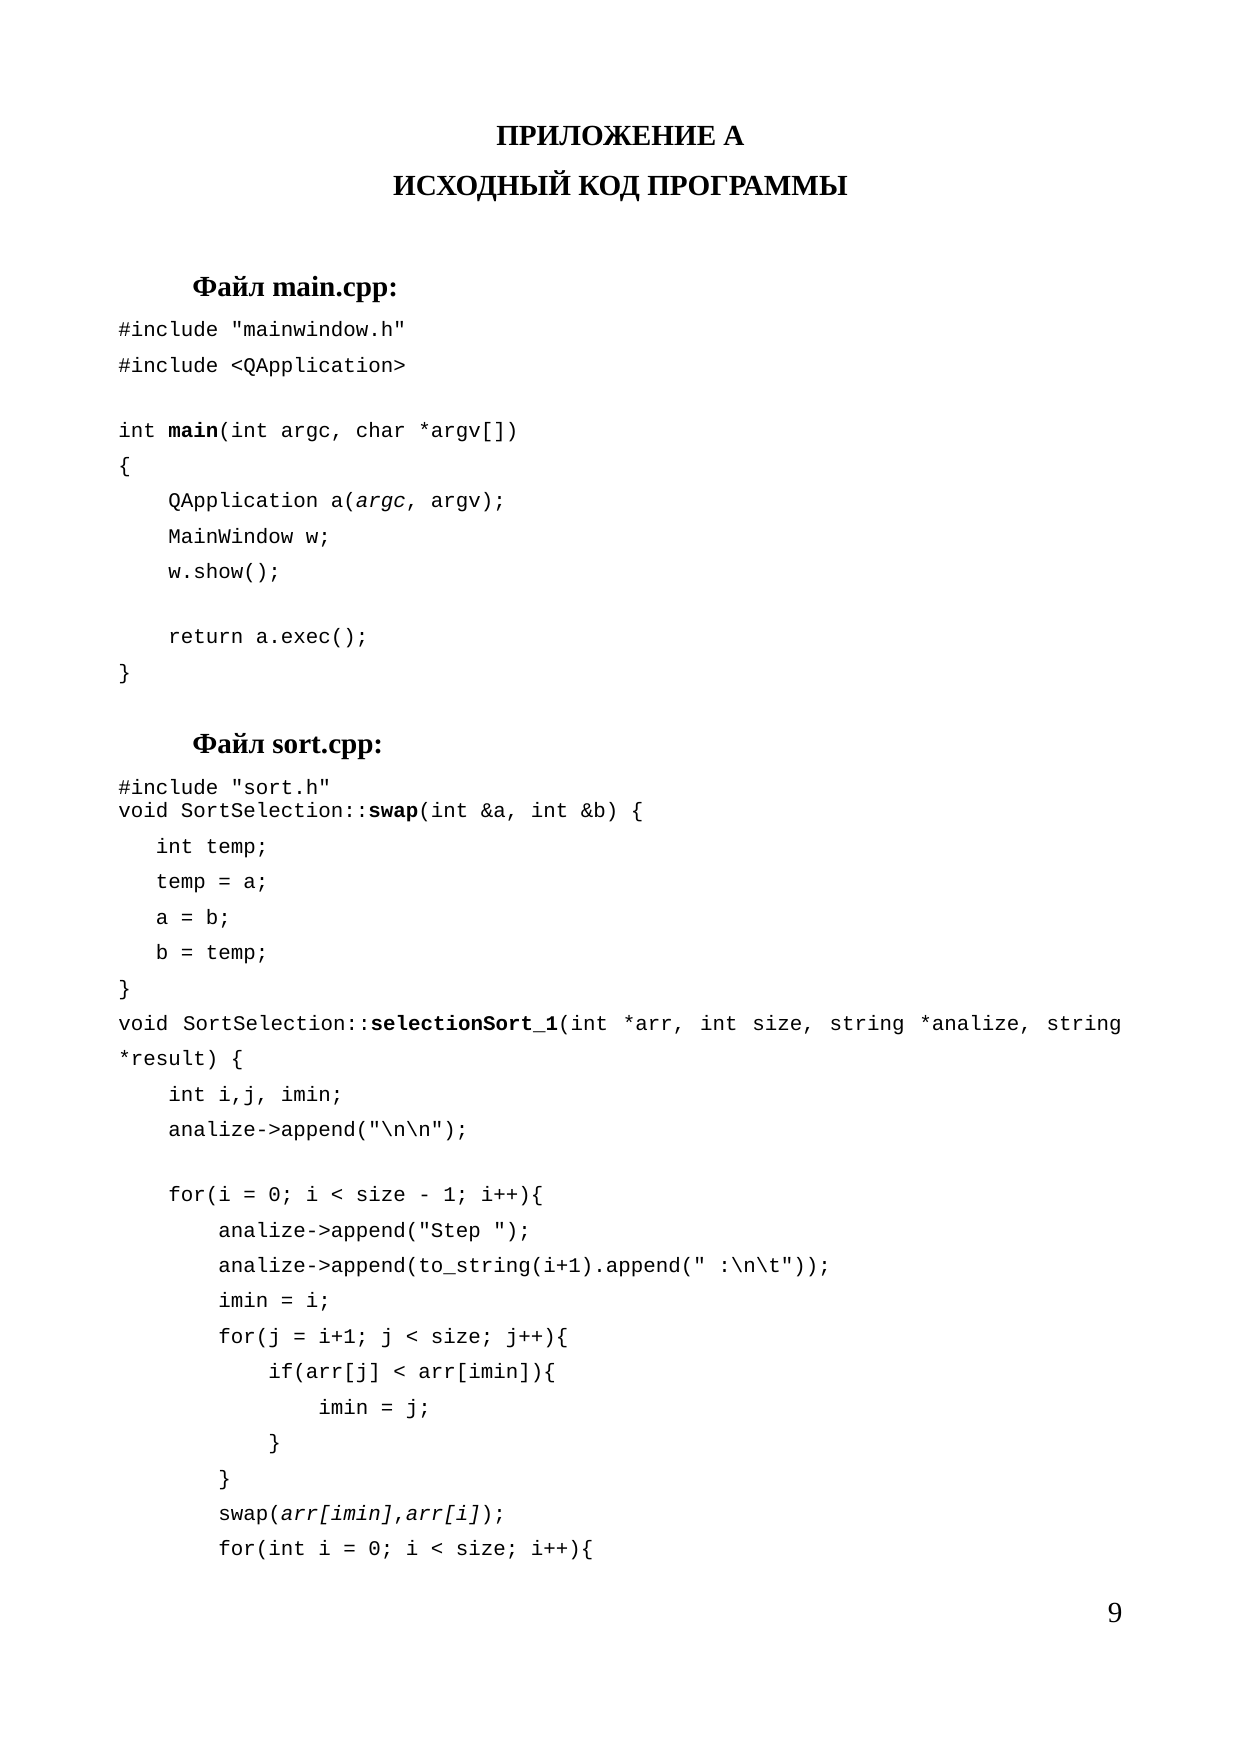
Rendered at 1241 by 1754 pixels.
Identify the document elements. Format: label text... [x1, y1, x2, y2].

text void SortSelection::selectionSort_1(int *arr, int size, string *analize, string *result) { [118, 1013, 1122, 1072]
text #include <QApplication> [118, 355, 1122, 378]
text for(i = 0; i < size - 1; i++){ [118, 1184, 1122, 1208]
text int i,j, imin; [118, 1084, 1122, 1107]
text b = temp; [118, 942, 1122, 966]
text MainWindow w; [118, 526, 1122, 549]
subtitle Приложение А Исходный код программы [118, 118, 1122, 202]
text #include "sort.h" [118, 777, 1122, 801]
text Файл main.cpp: [118, 269, 1122, 303]
text } [118, 1432, 1122, 1456]
text analize->append("Step "); [118, 1219, 1122, 1243]
text temp = a; [118, 871, 1122, 895]
text analize->append(to_string(i+1).append(" :\n\t")); [118, 1255, 1122, 1279]
text analize->append("\n\n"); [118, 1119, 1122, 1143]
text a = b; [118, 907, 1122, 930]
text void SortSelection::swap(int &a, int &b) { [118, 801, 1122, 824]
text QApplication a(argc, argv); [118, 491, 1122, 514]
text } [118, 662, 1122, 685]
text #include "mainwindow.h" [118, 319, 1122, 343]
text w.show(); [118, 561, 1122, 585]
text { [118, 455, 1122, 479]
text int main(int argc, char *argv[]) [118, 420, 1122, 443]
text Файл sort.cpp: [118, 727, 1122, 760]
text int temp; [118, 836, 1122, 859]
text for(int i = 0; i < size; i++){ [118, 1538, 1122, 1562]
text imin = i; [118, 1290, 1122, 1314]
text imin = j; [118, 1397, 1122, 1420]
text if(arr[j] < arr[imin]){ [118, 1361, 1122, 1385]
text swap(arr[imin],arr[i]); [118, 1503, 1122, 1527]
text return a.exec(); [118, 626, 1122, 650]
text } [118, 978, 1122, 1001]
text for(j = i+1; j < size; j++){ [118, 1326, 1122, 1349]
text } [118, 1467, 1122, 1491]
